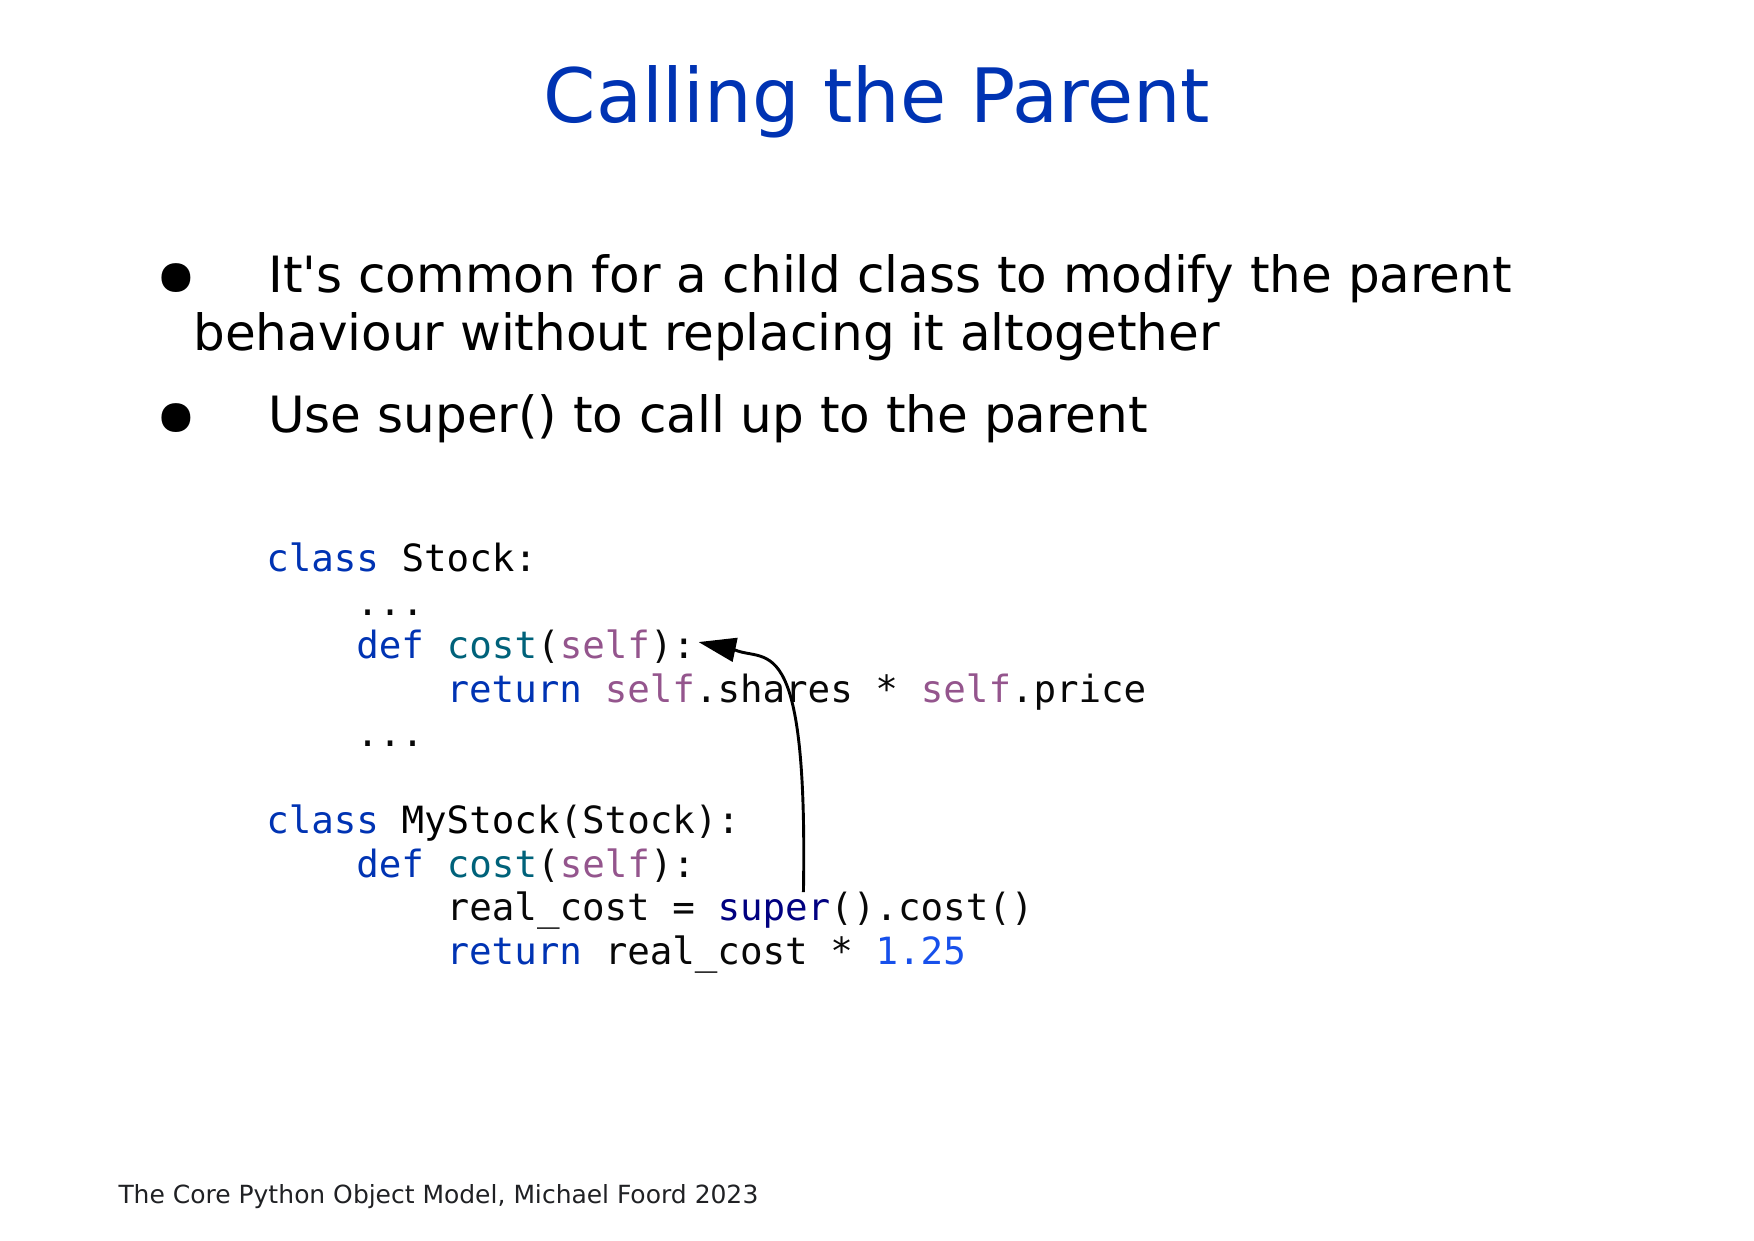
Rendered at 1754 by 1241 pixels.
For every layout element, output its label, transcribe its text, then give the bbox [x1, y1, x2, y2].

list Use super() to call up to the parent [156, 386, 1636, 444]
text class Stock: ... def cost(self): return self.shares * self.price ... [266, 537, 1636, 755]
text class MyStock(Stock): def cost(self): real_cost = super().cost() return real_cost * 1.25 [266, 755, 1636, 973]
list It's common for a child class to modify the parent behaviour without replacing it altogether [156, 246, 1636, 362]
text Calling the Parent [118, 53, 1636, 140]
